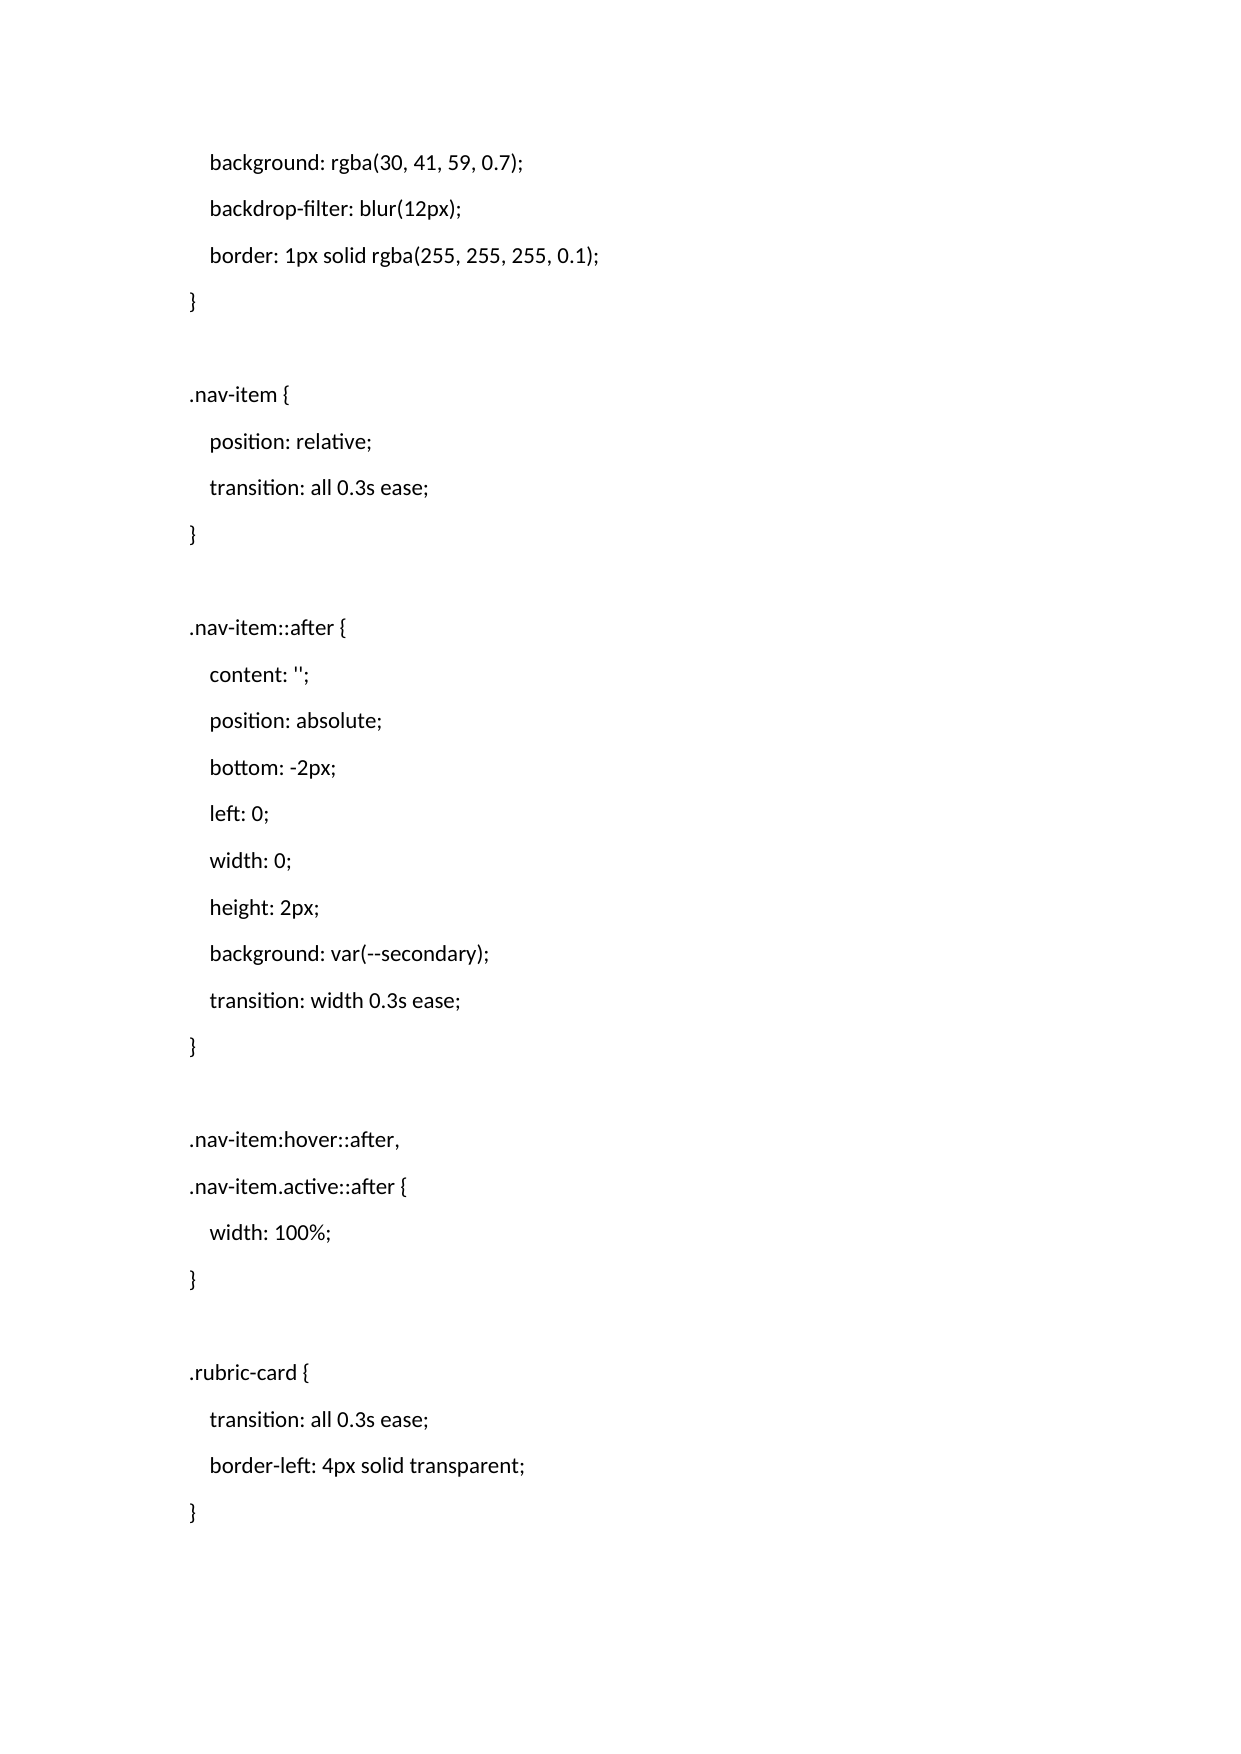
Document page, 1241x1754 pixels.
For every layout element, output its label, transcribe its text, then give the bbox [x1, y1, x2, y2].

text border-left: 4px solid transparent; [148, 1451, 1093, 1479]
text } [148, 287, 1093, 315]
text } [148, 1032, 1093, 1060]
text left: 0; [148, 799, 1093, 827]
text .nav-item.active::after { [148, 1172, 1093, 1200]
text backdrop-filter: blur(12px); [148, 194, 1093, 222]
text transition: width 0.3s ease; [148, 986, 1093, 1014]
text background: rgba(30, 41, 59, 0.7); [148, 148, 1093, 176]
text transition: all 0.3s ease; [148, 1405, 1093, 1433]
text width: 100%; [148, 1218, 1093, 1247]
text } [148, 1265, 1093, 1293]
text border: 1px solid rgba(255, 255, 255, 0.1); [148, 241, 1093, 269]
text background: var(--secondary); [148, 939, 1093, 967]
text .rubric-card { [148, 1358, 1093, 1386]
text width: 0; [148, 846, 1093, 874]
text .nav-item:hover::after, [148, 1125, 1093, 1153]
text transition: all 0.3s ease; [148, 473, 1093, 502]
text content: ''; [148, 660, 1093, 688]
text position: relative; [148, 427, 1093, 455]
text height: 2px; [148, 893, 1093, 921]
text bottom: -2px; [148, 753, 1093, 781]
text position: absolute; [148, 706, 1093, 734]
text .nav-item { [148, 380, 1093, 408]
text } [148, 520, 1093, 548]
text .nav-item::after { [148, 613, 1093, 641]
text } [148, 1498, 1093, 1526]
